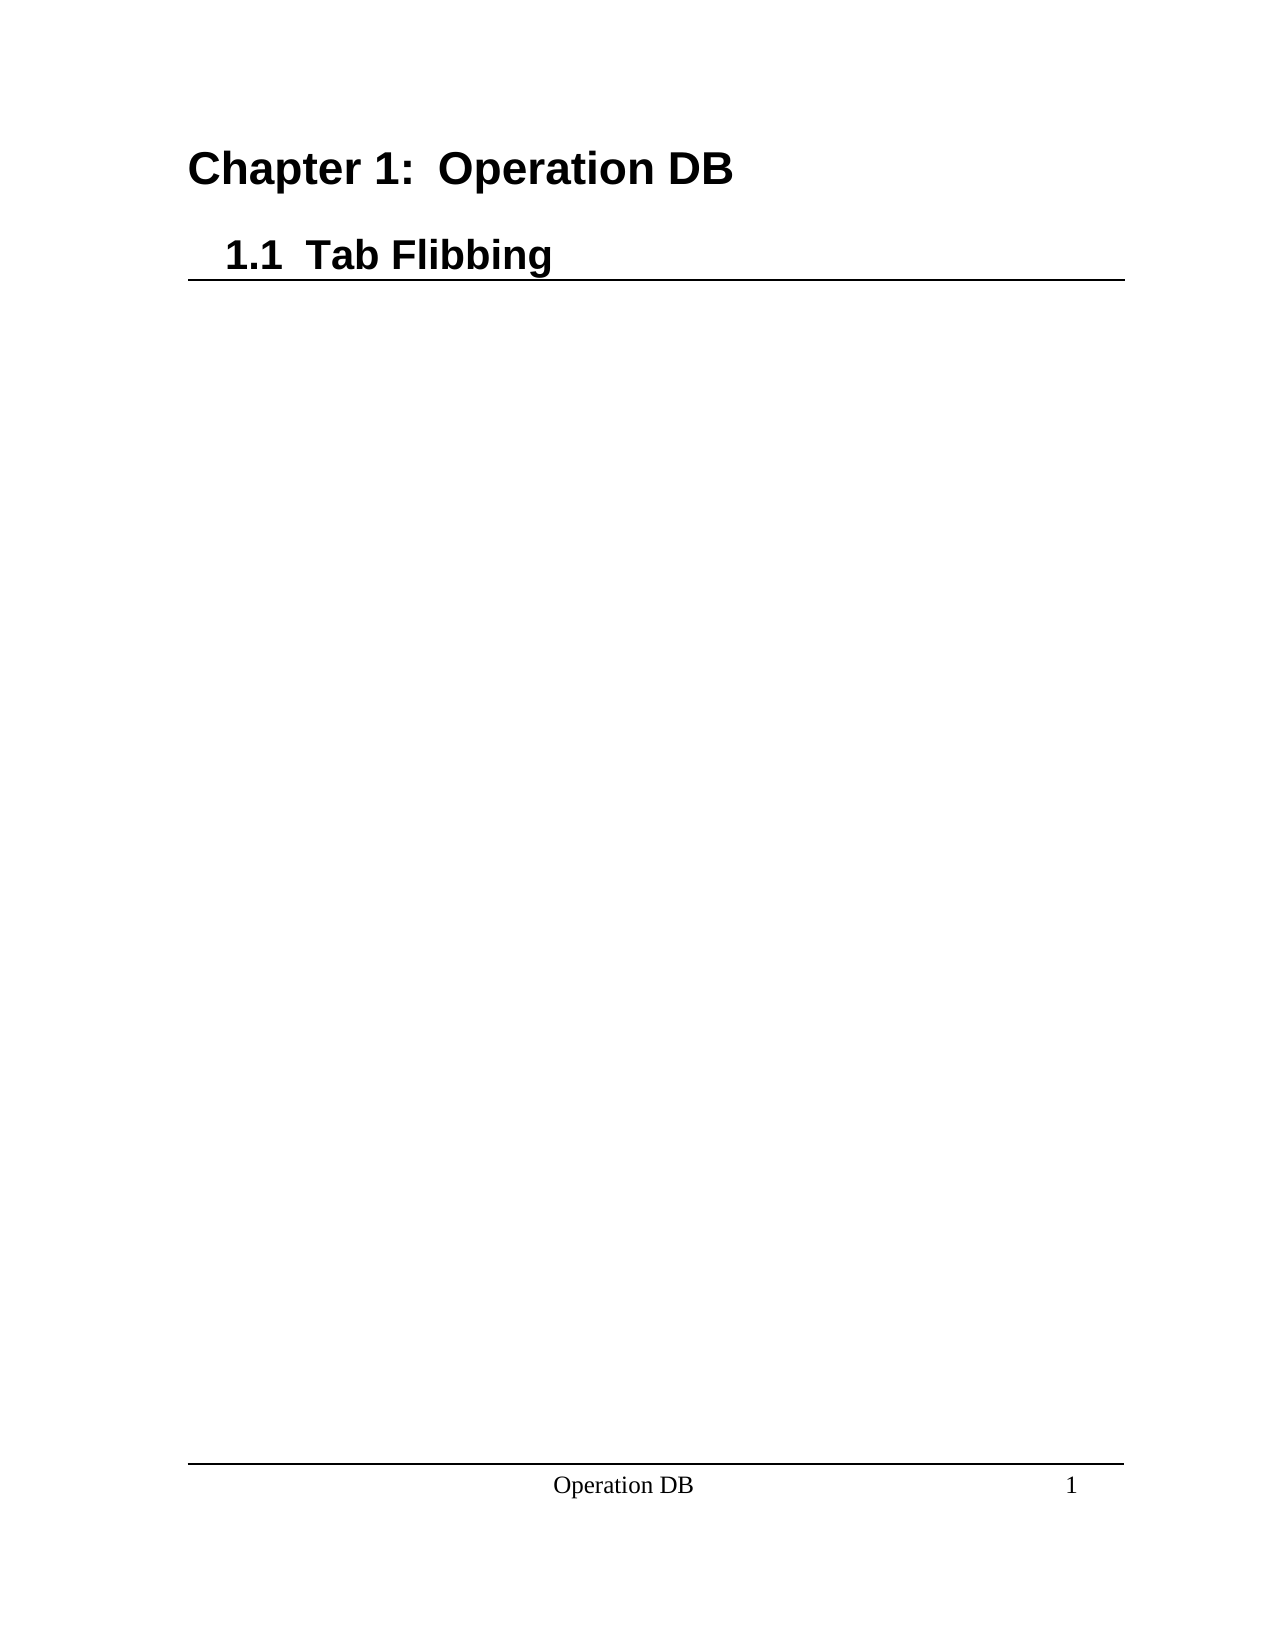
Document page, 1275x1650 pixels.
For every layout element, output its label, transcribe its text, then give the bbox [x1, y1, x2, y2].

subtitle Operation DB [187, 143, 1125, 194]
subtitle Tab Flibbing [187, 232, 1125, 281]
